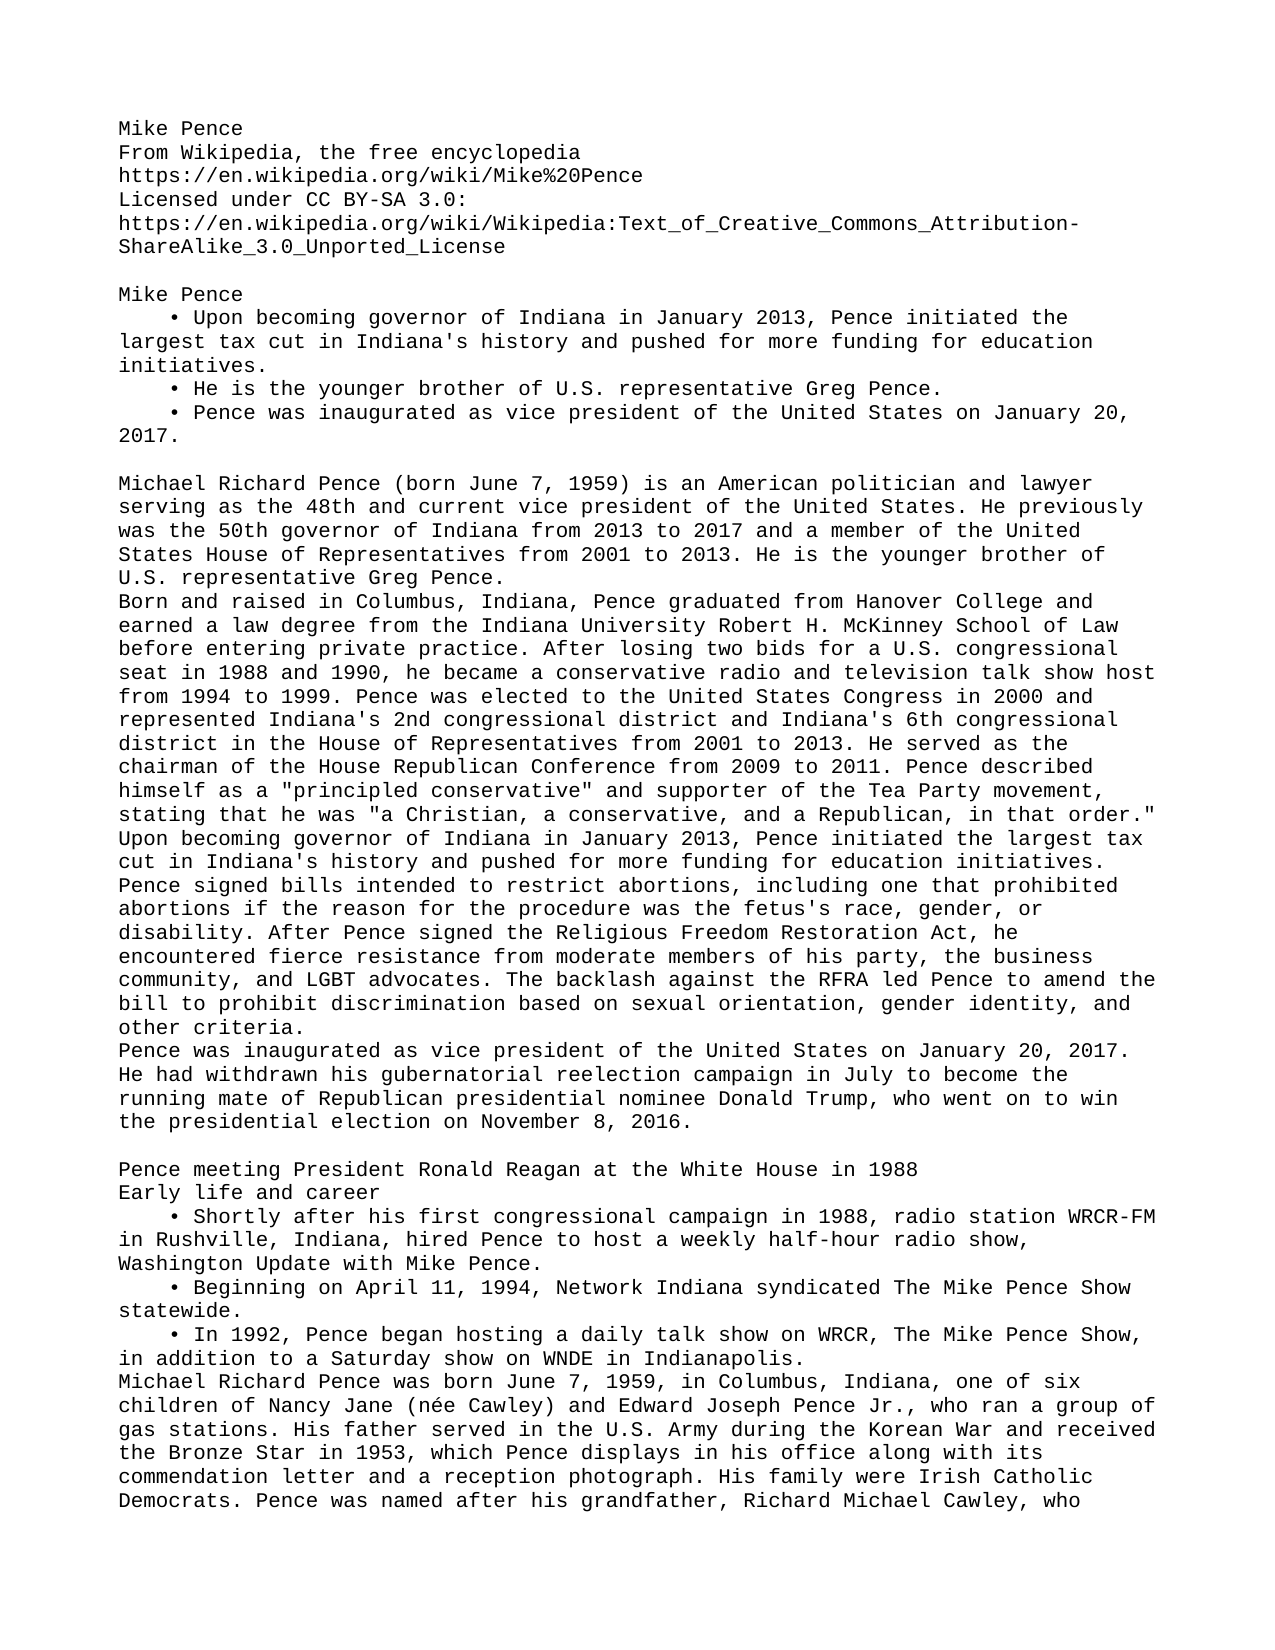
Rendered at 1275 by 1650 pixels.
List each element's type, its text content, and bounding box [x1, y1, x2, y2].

text Early life and career [118, 1182, 1157, 1206]
text Upon becoming governor of Indiana in January 2013, Pence initiated the largest tax cut in Indiana's history and pushed for more funding for education initiatives. Pence signed bills intended to restrict abortions, including one that prohibited abortions if the reason for the procedure was the fetus's race, gender, or disability. After Pence signed the Religious Freedom Restoration Act, he encountered fierce resistance from moderate members of his party, the business community, and LGBT advocates. The backlash against the RFRA led Pence to amend the bill to prohibit discrimination based on sexual orientation, gender identity, and other criteria. [118, 827, 1157, 1040]
text https://en.wikipedia.org/wiki/Mike%20Pence [118, 165, 1157, 189]
text Mike Pence [118, 284, 1157, 307]
text Born and raised in Columbus, Indiana, Pence graduated from Hanover College and earned a law degree from the Indiana University Robert H. McKinney School of Law before entering private practice. After losing two bids for a U.S. congressional seat in 1988 and 1990, he became a conservative radio and television talk show host from 1994 to 1999. Pence was elected to the United States Congress in 2000 and represented Indiana's 2nd congressional district and Indiana's 6th congressional district in the House of Representatives from 2001 to 2013. He served as the chairman of the House Republican Conference from 2009 to 2011. Pence described himself as a "principled conservative" and supporter of the Tea Party movement, stating that he was "a Christian, a conservative, and a Republican, in that order." [118, 591, 1157, 827]
text Mike Pence [118, 118, 1157, 142]
text • Beginning on April 11, 1994, Network Indiana syndicated The Mike Pence Show statewide. [118, 1277, 1157, 1324]
text https://en.wikipedia.org/wiki/Wikipedia:Text_of_Creative_Commons_Attribution-ShareAlike_3.0_Unported_License [118, 213, 1157, 260]
text Pence was inaugurated as vice president of the United States on January 20, 2017. He had withdrawn his gubernatorial reelection campaign in July to become the running mate of Republican presidential nominee Donald Trump, who went on to win the presidential election on November 8, 2016. [118, 1040, 1157, 1135]
text Licensed under CC BY-SA 3.0: [118, 189, 1157, 213]
text Michael Richard Pence was born June 7, 1959, in Columbus, Indiana, one of six children of Nancy Jane (née Cawley) and Edward Joseph Pence Jr., who ran a group of gas stations. His father served in the U.S. Army during the Korean War and received the Bronze Star in 1953, which Pence displays in his office along with its commendation letter and a reception photograph. His family were Irish Catholic Democrats. Pence was named after his grandfather, Richard Michael Cawley, who [118, 1371, 1157, 1513]
text • Pence was inaugurated as vice president of the United States on January 20, 2017. [118, 402, 1157, 449]
text Michael Richard Pence (born June 7, 1959) is an American politician and lawyer serving as the 48th and current vice president of the United States. He previously was the 50th governor of Indiana from 2013 to 2017 and a member of the United States House of Representatives from 2001 to 2013. He is the younger brother of U.S. representative Greg Pence. [118, 473, 1157, 591]
text Pence meeting President Ronald Reagan at the White House in 1988 [118, 1158, 1157, 1182]
text • Shortly after his first congressional campaign in 1988, radio station WRCR-FM in Rushville, Indiana, hired Pence to host a weekly half-hour radio show, Washington Update with Mike Pence. [118, 1206, 1157, 1277]
text From Wikipedia, the free encyclopedia [118, 142, 1157, 165]
text • In 1992, Pence began hosting a daily talk show on WRCR, The Mike Pence Show, in addition to a Saturday show on WNDE in Indianapolis. [118, 1324, 1157, 1371]
text • Upon becoming governor of Indiana in January 2013, Pence initiated the largest tax cut in Indiana's history and pushed for more funding for education initiatives. [118, 307, 1157, 378]
text • He is the younger brother of U.S. representative Greg Pence. [118, 378, 1157, 402]
